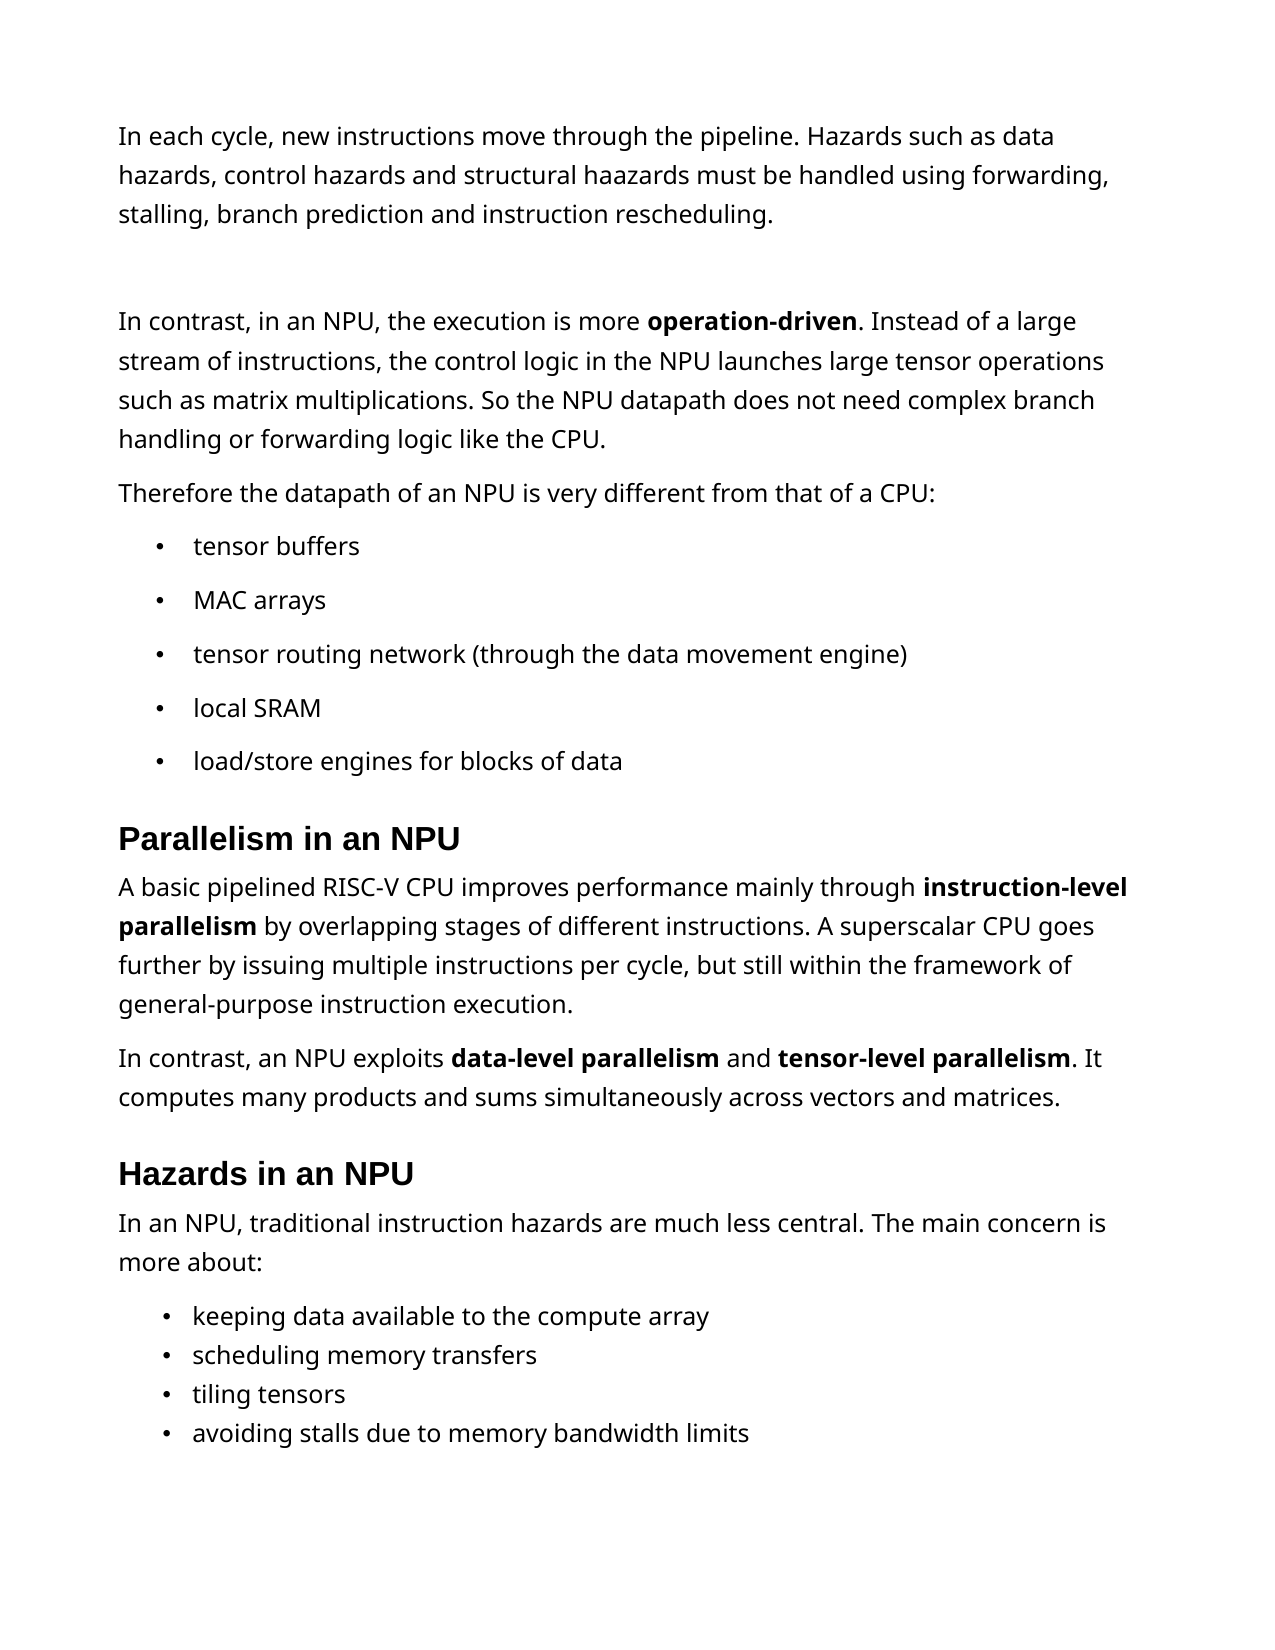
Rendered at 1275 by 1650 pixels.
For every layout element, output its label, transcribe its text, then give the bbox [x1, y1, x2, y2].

list MAC arrays [156, 583, 1157, 617]
text In contrast, in an NPU, the execution is more operation-driven. Instead of a large stream of instructions, the control logic in the NPU launches large tensor operations such as matrix multiplications. So the NPU datapath does not need complex branch handling or forwarding logic like the CPU. [118, 304, 1157, 456]
list load/store engines for blocks of data [156, 744, 1157, 778]
list local SRAM [156, 690, 1157, 724]
subtitle Parallelism in an NPU [118, 818, 1157, 857]
list avoiding stalls due to memory bandwidth limits [162, 1416, 1157, 1450]
text In an NPU, traditional instruction hazards are much less central. The main concern is more about: [118, 1205, 1157, 1279]
list tensor buffers [156, 529, 1157, 563]
subtitle Hazards in an NPU [118, 1154, 1157, 1193]
list scheduling memory transfers [162, 1337, 1157, 1372]
text A basic pipelined RISC-V CPU improves performance mainly through instruction-level parallelism by overlapping stages of different instructions. A superscalar CPU goes further by issuing multiple instructions per cycle, but still within the framework of general-purpose instruction execution. [118, 869, 1157, 1021]
list tensor routing network (through the data movement engine) [156, 636, 1157, 671]
list keeping data available to the compute array [162, 1298, 1157, 1332]
text In contrast, an NPU exploits data-level parallelism and tensor-level parallelism. It computes many products and sums simultaneously across vectors and matrices. [118, 1041, 1157, 1114]
text In each cycle, new instructions move through the pipeline. Hazards such as data hazards, control hazards and structural haazards must be handled using forwarding, stalling, branch prediction and instruction rescheduling. [118, 118, 1157, 231]
text Therefore the datapath of an NPU is very different from that of a CPU: [118, 475, 1157, 509]
list tiling tensors [162, 1377, 1157, 1411]
